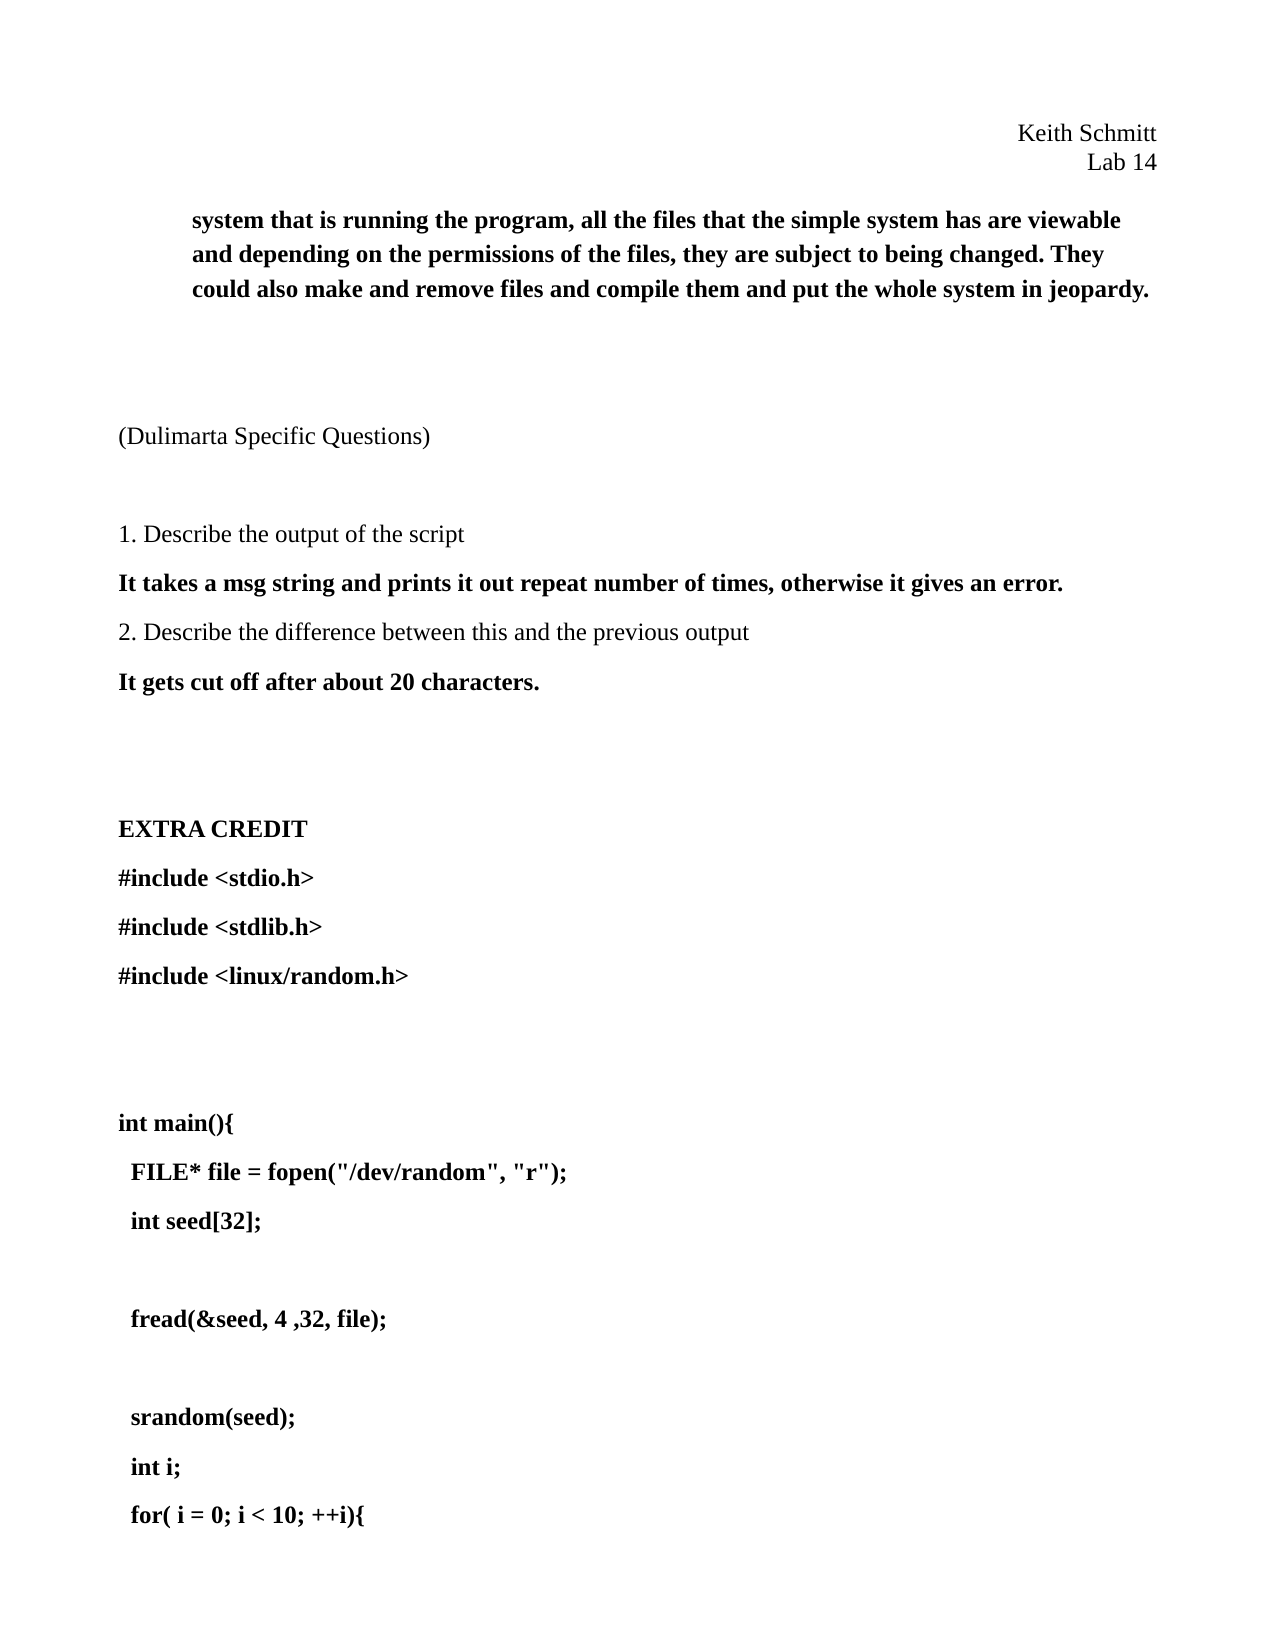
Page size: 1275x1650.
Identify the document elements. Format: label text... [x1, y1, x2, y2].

text fread(&seed, 4 ,32, file); [118, 1304, 1157, 1333]
text #include <linux/random.h> [118, 961, 1157, 990]
text for( i = 0; i < 10; ++i){ [118, 1501, 1157, 1529]
text #include <stdlib.h> [118, 912, 1157, 941]
list system that is running the program, all the files that the simple system has are viewable and depending on the permissions of the files, they are subject to being changed. They could also make and remove files and compile them and put the whole system in jeopardy. [162, 205, 1157, 303]
text FILE* file = fopen("/dev/random", "r"); [118, 1157, 1157, 1186]
text int seed[32]; [118, 1206, 1157, 1235]
text 2. Describe the difference between this and the previous output [118, 617, 1157, 646]
text It gets cut off after about 20 characters. [118, 667, 1157, 695]
text #include <stdio.h> [118, 863, 1157, 892]
text 1. Describe the output of the script [118, 519, 1157, 548]
text EXTRA CREDIT [118, 814, 1157, 842]
text int i; [118, 1452, 1157, 1480]
text (Dulimarta Specific Questions) [118, 421, 1157, 450]
text It takes a msg string and prints it out repeat number of times, otherwise it gives an error. [118, 568, 1157, 597]
text int main(){ [118, 1108, 1157, 1137]
text srandom(seed); [118, 1402, 1157, 1431]
